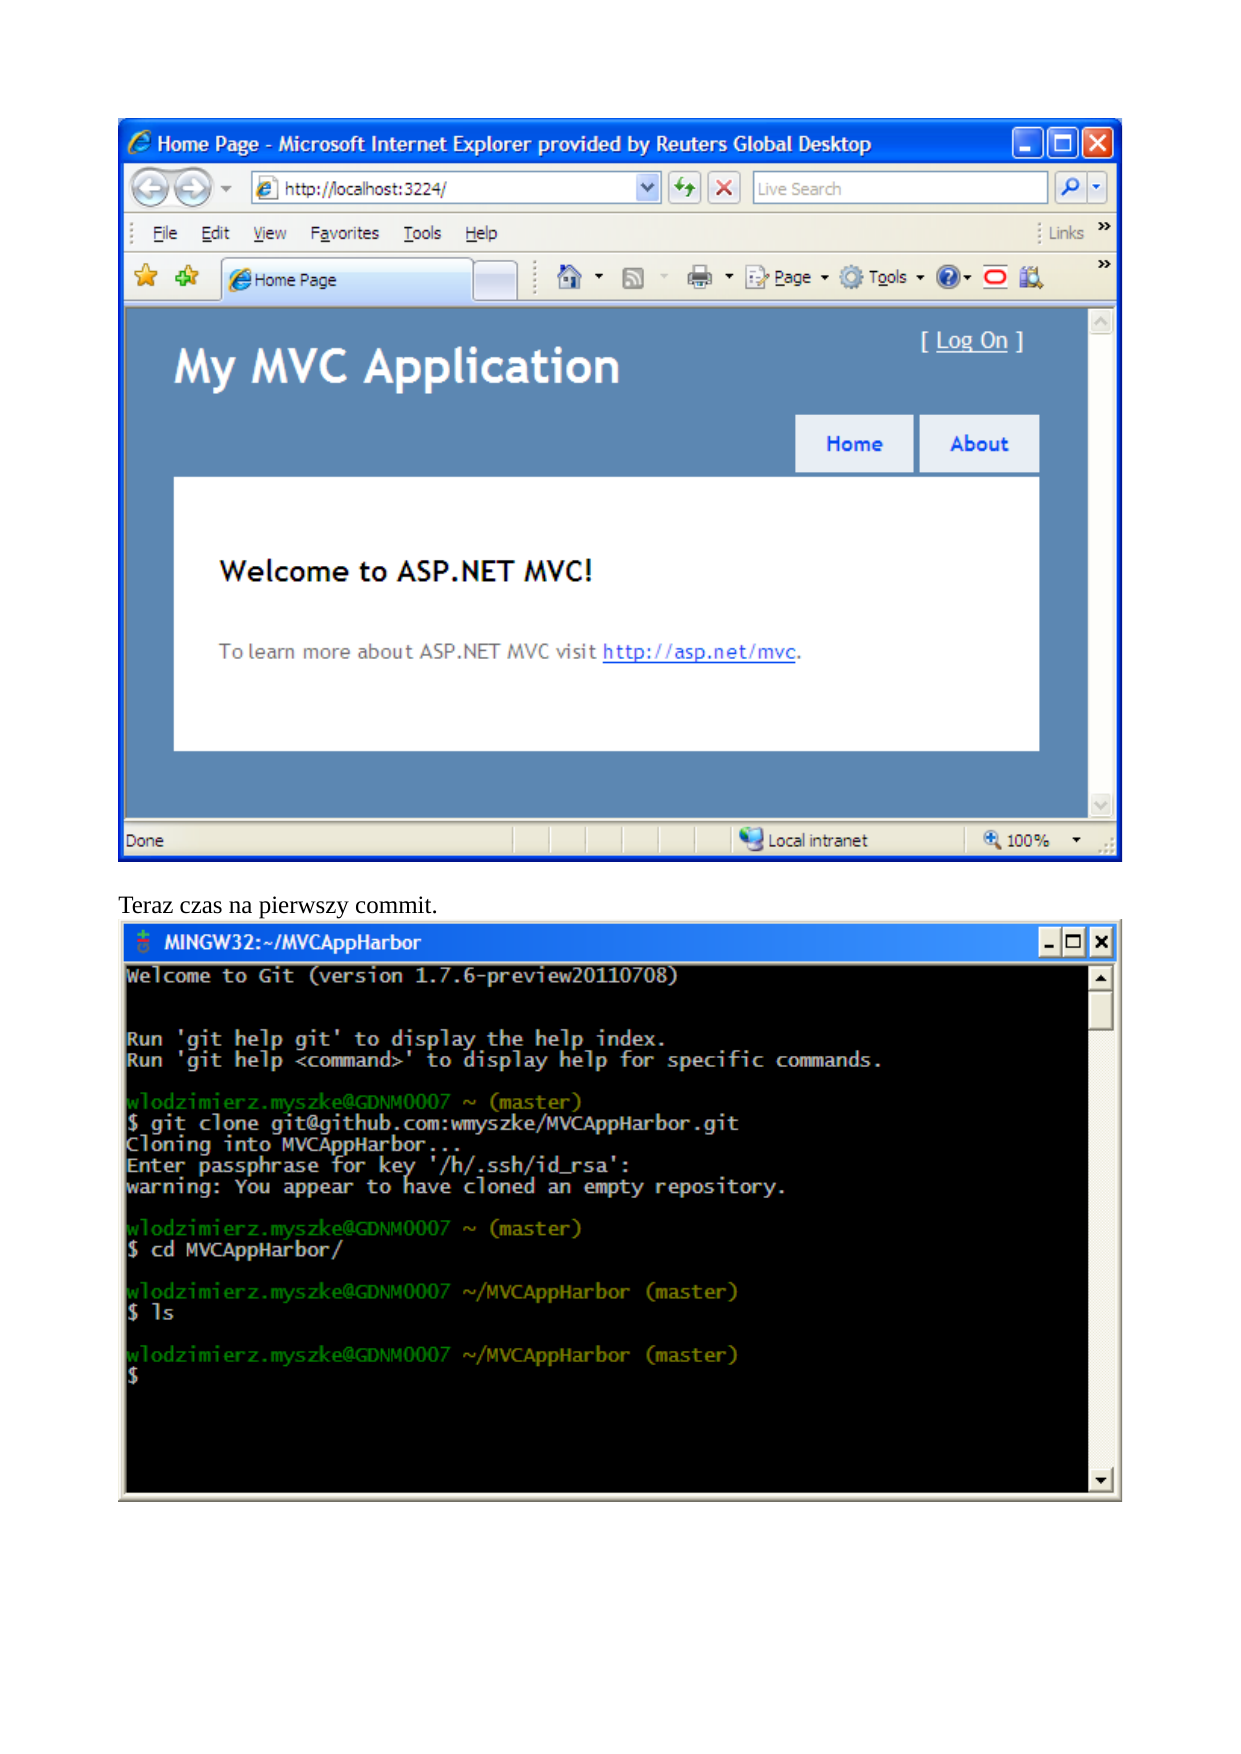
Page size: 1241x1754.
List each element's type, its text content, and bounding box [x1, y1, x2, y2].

picture [118, 118, 1123, 862]
text Teraz czas na pierwszy commit. [118, 890, 1122, 919]
picture [118, 919, 1123, 1502]
